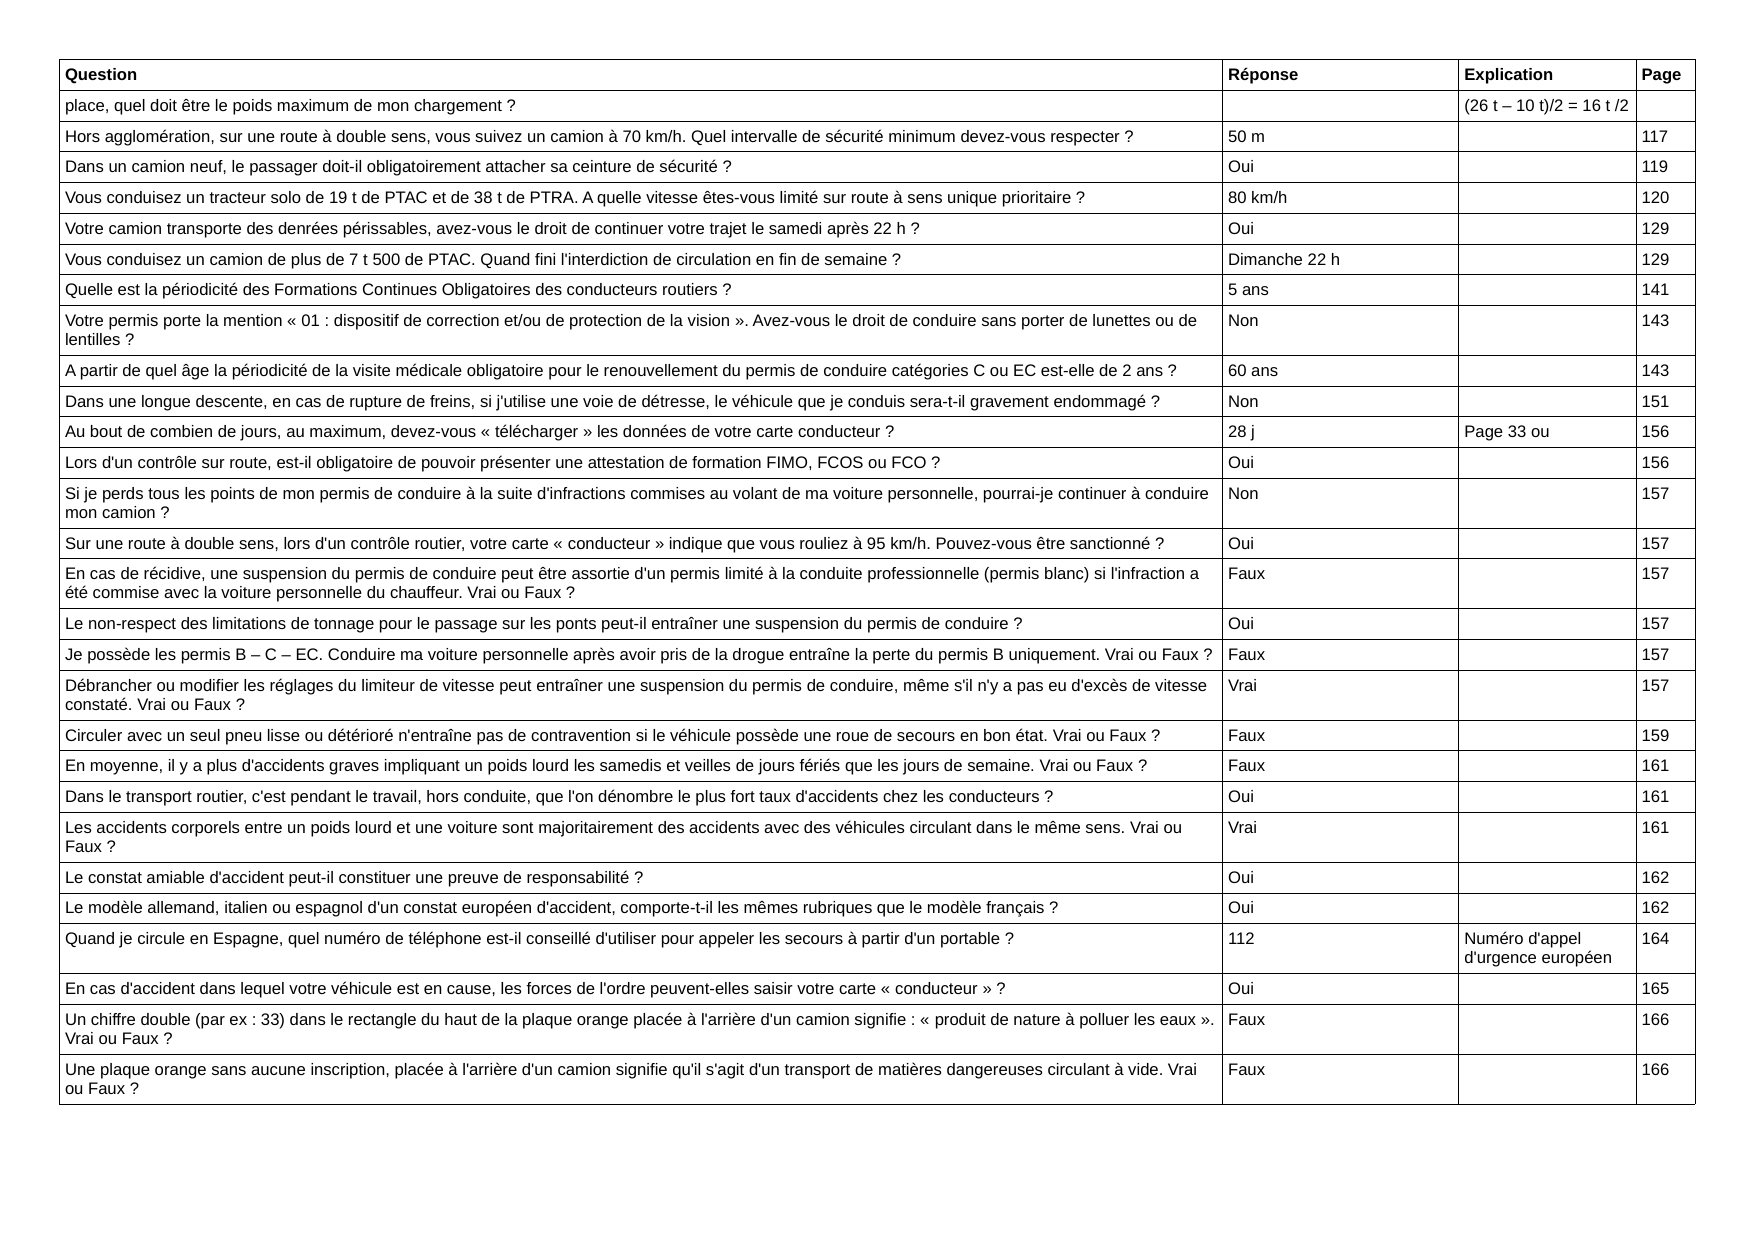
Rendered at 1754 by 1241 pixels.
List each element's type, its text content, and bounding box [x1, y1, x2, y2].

table_cell [1459, 721, 1636, 750]
table_cell [1459, 1055, 1636, 1103]
table_cell Un chiffre double (par ex : 33) dans le rectangle du haut de la plaque orange placée à l'arrière d'un camion signifie : « produit de nature à polluer les eaux ». Vrai ou Faux ? [60, 1005, 1222, 1054]
table_cell Numéro d'appel d'urgence européen [1459, 924, 1636, 973]
table_cell [1459, 559, 1636, 608]
table_cell Vous conduisez un camion de plus de 7 t 500 de PTAC. Quand fini l'interdiction de circulation en fin de semaine ? [60, 245, 1222, 274]
table_cell Faux [1223, 1055, 1458, 1103]
table_cell [1459, 974, 1636, 1004]
table_cell 151 [1637, 387, 1695, 416]
table_cell 162 [1637, 863, 1695, 892]
table_header Page [1637, 60, 1695, 90]
table_cell 164 [1637, 924, 1695, 973]
table_cell Quand je circule en Espagne, quel numéro de téléphone est-il conseillé d'utiliser pour appeler les secours à partir d'un portable ? [60, 924, 1222, 973]
table_cell [1637, 91, 1695, 121]
table_cell Non [1223, 479, 1458, 528]
table_cell Au bout de combien de jours, au maximum, devez-vous « télécharger » les données de votre carte conducteur ? [60, 417, 1222, 447]
table_cell Oui [1223, 609, 1458, 639]
table_cell Oui [1223, 529, 1458, 558]
table_header Réponse [1223, 60, 1458, 90]
table_cell [1459, 1005, 1636, 1054]
table_cell Sur une route à double sens, lors d'un contrôle routier, votre carte « conducteur » indique que vous rouliez à 95 km/h. Pouvez-vous être sanctionné ? [60, 529, 1222, 558]
table_cell Oui [1223, 152, 1458, 182]
table_cell [1459, 387, 1636, 416]
table_cell Oui [1223, 894, 1458, 923]
table_cell Votre permis porte la mention « 01 : dispositif de correction et/ou de protection de la vision ». Avez-vous le droit de conduire sans porter de lunettes ou de lentilles ? [60, 306, 1222, 355]
table_cell Une plaque orange sans aucune inscription, placée à l'arrière d'un camion signifie qu'il s'agit d'un transport de matières dangereuses circulant à vide. Vrai ou Faux ? [60, 1055, 1222, 1103]
table_cell 141 [1637, 275, 1695, 305]
table_cell Vrai [1223, 813, 1458, 862]
table_cell [1459, 183, 1636, 213]
table_cell [1459, 479, 1636, 528]
table_cell [1459, 863, 1636, 892]
table_cell 157 [1637, 479, 1695, 528]
table_cell place, quel doit être le poids maximum de mon chargement ? [60, 91, 1222, 121]
table_cell Dans le transport routier, c'est pendant le travail, hors conduite, que l'on dénombre le plus fort taux d'accidents chez les conducteurs ? [60, 782, 1222, 812]
table_cell [1459, 356, 1636, 386]
table_cell Faux [1223, 559, 1458, 608]
table_cell 129 [1637, 245, 1695, 274]
table_cell [1459, 245, 1636, 274]
table_cell Quelle est la périodicité des Formations Continues Obligatoires des conducteurs routiers ? [60, 275, 1222, 305]
table_cell Dimanche 22 h [1223, 245, 1458, 274]
table_header Question [60, 60, 1222, 90]
table_cell 165 [1637, 974, 1695, 1004]
table_cell Faux [1223, 751, 1458, 781]
table_cell 120 [1637, 183, 1695, 213]
table_cell [1459, 782, 1636, 812]
table_cell Le non-respect des limitations de tonnage pour le passage sur les ponts peut-il entraîner une suspension du permis de conduire ? [60, 609, 1222, 639]
table_cell [1459, 306, 1636, 355]
table_cell Non [1223, 306, 1458, 355]
table_cell Le constat amiable d'accident peut-il constituer une preuve de responsabilité ? [60, 863, 1222, 892]
table_cell Oui [1223, 214, 1458, 243]
table_cell Je possède les permis B – C – EC. Conduire ma voiture personnelle après avoir pris de la drogue entraîne la perte du permis B uniquement. Vrai ou Faux ? [60, 640, 1222, 670]
table_cell En cas de récidive, une suspension du permis de conduire peut être assortie d'un permis limité à la conduite professionnelle (permis blanc) si l'infraction a été commise avec la voiture personnelle du chauffeur. Vrai ou Faux ? [60, 559, 1222, 608]
table_cell Oui [1223, 863, 1458, 892]
table_cell Le modèle allemand, italien ou espagnol d'un constat européen d'accident, comporte-t-il les mêmes rubriques que le modèle français ? [60, 894, 1222, 923]
table_cell [1459, 640, 1636, 670]
table_cell 119 [1637, 152, 1695, 182]
table_cell 50 m [1223, 122, 1458, 151]
table_cell 60 ans [1223, 356, 1458, 386]
table_cell Hors agglomération, sur une route à double sens, vous suivez un camion à 70 km/h. Quel intervalle de sécurité minimum devez-vous respecter ? [60, 122, 1222, 151]
table_cell Faux [1223, 721, 1458, 750]
table_cell 159 [1637, 721, 1695, 750]
table_cell En moyenne, il y a plus d'accidents graves impliquant un poids lourd les samedis et veilles de jours fériés que les jours de semaine. Vrai ou Faux ? [60, 751, 1222, 781]
table_cell [1459, 813, 1636, 862]
table_cell 156 [1637, 448, 1695, 478]
table_cell Les accidents corporels entre un poids lourd et une voiture sont majoritairement des accidents avec des véhicules circulant dans le même sens. Vrai ou Faux ? [60, 813, 1222, 862]
table_cell Non [1223, 387, 1458, 416]
table_cell 157 [1637, 559, 1695, 608]
table_cell En cas d'accident dans lequel votre véhicule est en cause, les forces de l'ordre peuvent-elles saisir votre carte « conducteur » ? [60, 974, 1222, 1004]
table_cell Faux [1223, 1005, 1458, 1054]
table_cell Lors d'un contrôle sur route, est-il obligatoire de pouvoir présenter une attestation de formation FIMO, FCOS ou FCO ? [60, 448, 1222, 478]
table_cell Si je perds tous les points de mon permis de conduire à la suite d'infractions commises au volant de ma voiture personnelle, pourrai-je continuer à conduire mon camion ? [60, 479, 1222, 528]
table_cell [1459, 671, 1636, 719]
table_cell [1223, 91, 1458, 121]
table_cell 161 [1637, 751, 1695, 781]
table_cell 166 [1637, 1005, 1695, 1054]
table_cell 5 ans [1223, 275, 1458, 305]
table_cell 157 [1637, 529, 1695, 558]
table_cell Page 33 ou [1459, 417, 1636, 447]
table_cell 161 [1637, 813, 1695, 862]
table_cell Dans un camion neuf, le passager doit-il obligatoirement attacher sa ceinture de sécurité ? [60, 152, 1222, 182]
table_cell 129 [1637, 214, 1695, 243]
table_cell 162 [1637, 894, 1695, 923]
table_cell [1459, 275, 1636, 305]
table_cell [1459, 529, 1636, 558]
table_cell [1459, 122, 1636, 151]
table_cell [1459, 448, 1636, 478]
table_cell Oui [1223, 448, 1458, 478]
table_cell 161 [1637, 782, 1695, 812]
table_cell Vrai [1223, 671, 1458, 719]
table_cell Oui [1223, 782, 1458, 812]
table_cell [1459, 214, 1636, 243]
table_cell Faux [1223, 640, 1458, 670]
table_cell Débrancher ou modifier les réglages du limiteur de vitesse peut entraîner une suspension du permis de conduire, même s'il n'y a pas eu d'excès de vitesse constaté. Vrai ou Faux ? [60, 671, 1222, 719]
table_cell 156 [1637, 417, 1695, 447]
table_header Explication [1459, 60, 1636, 90]
table_cell 157 [1637, 609, 1695, 639]
table_cell 80 km/h [1223, 183, 1458, 213]
table_cell [1459, 894, 1636, 923]
table_cell [1459, 609, 1636, 639]
table_cell [1459, 152, 1636, 182]
table_cell A partir de quel âge la périodicité de la visite médicale obligatoire pour le renouvellement du permis de conduire catégories C ou EC est-elle de 2 ans ? [60, 356, 1222, 386]
table_cell Circuler avec un seul pneu lisse ou détérioré n'entraîne pas de contravention si le véhicule possède une roue de secours en bon état. Vrai ou Faux ? [60, 721, 1222, 750]
table_cell (26 t – 10 t)/2 = 16 t /2 [1459, 91, 1636, 121]
table_cell 28 j [1223, 417, 1458, 447]
table_cell 157 [1637, 640, 1695, 670]
table_cell Votre camion transporte des denrées périssables, avez-vous le droit de continuer votre trajet le samedi après 22 h ? [60, 214, 1222, 243]
table_cell Dans une longue descente, en cas de rupture de freins, si j'utilise une voie de détresse, le véhicule que je conduis sera-t-il gravement endommagé ? [60, 387, 1222, 416]
table_cell 112 [1223, 924, 1458, 973]
table_cell 157 [1637, 671, 1695, 719]
table_cell 117 [1637, 122, 1695, 151]
table_cell 166 [1637, 1055, 1695, 1103]
table_cell 143 [1637, 306, 1695, 355]
table_cell [1459, 751, 1636, 781]
table_cell Oui [1223, 974, 1458, 1004]
table_cell Vous conduisez un tracteur solo de 19 t de PTAC et de 38 t de PTRA. A quelle vitesse êtes-vous limité sur route à sens unique prioritaire ? [60, 183, 1222, 213]
table_cell 143 [1637, 356, 1695, 386]
